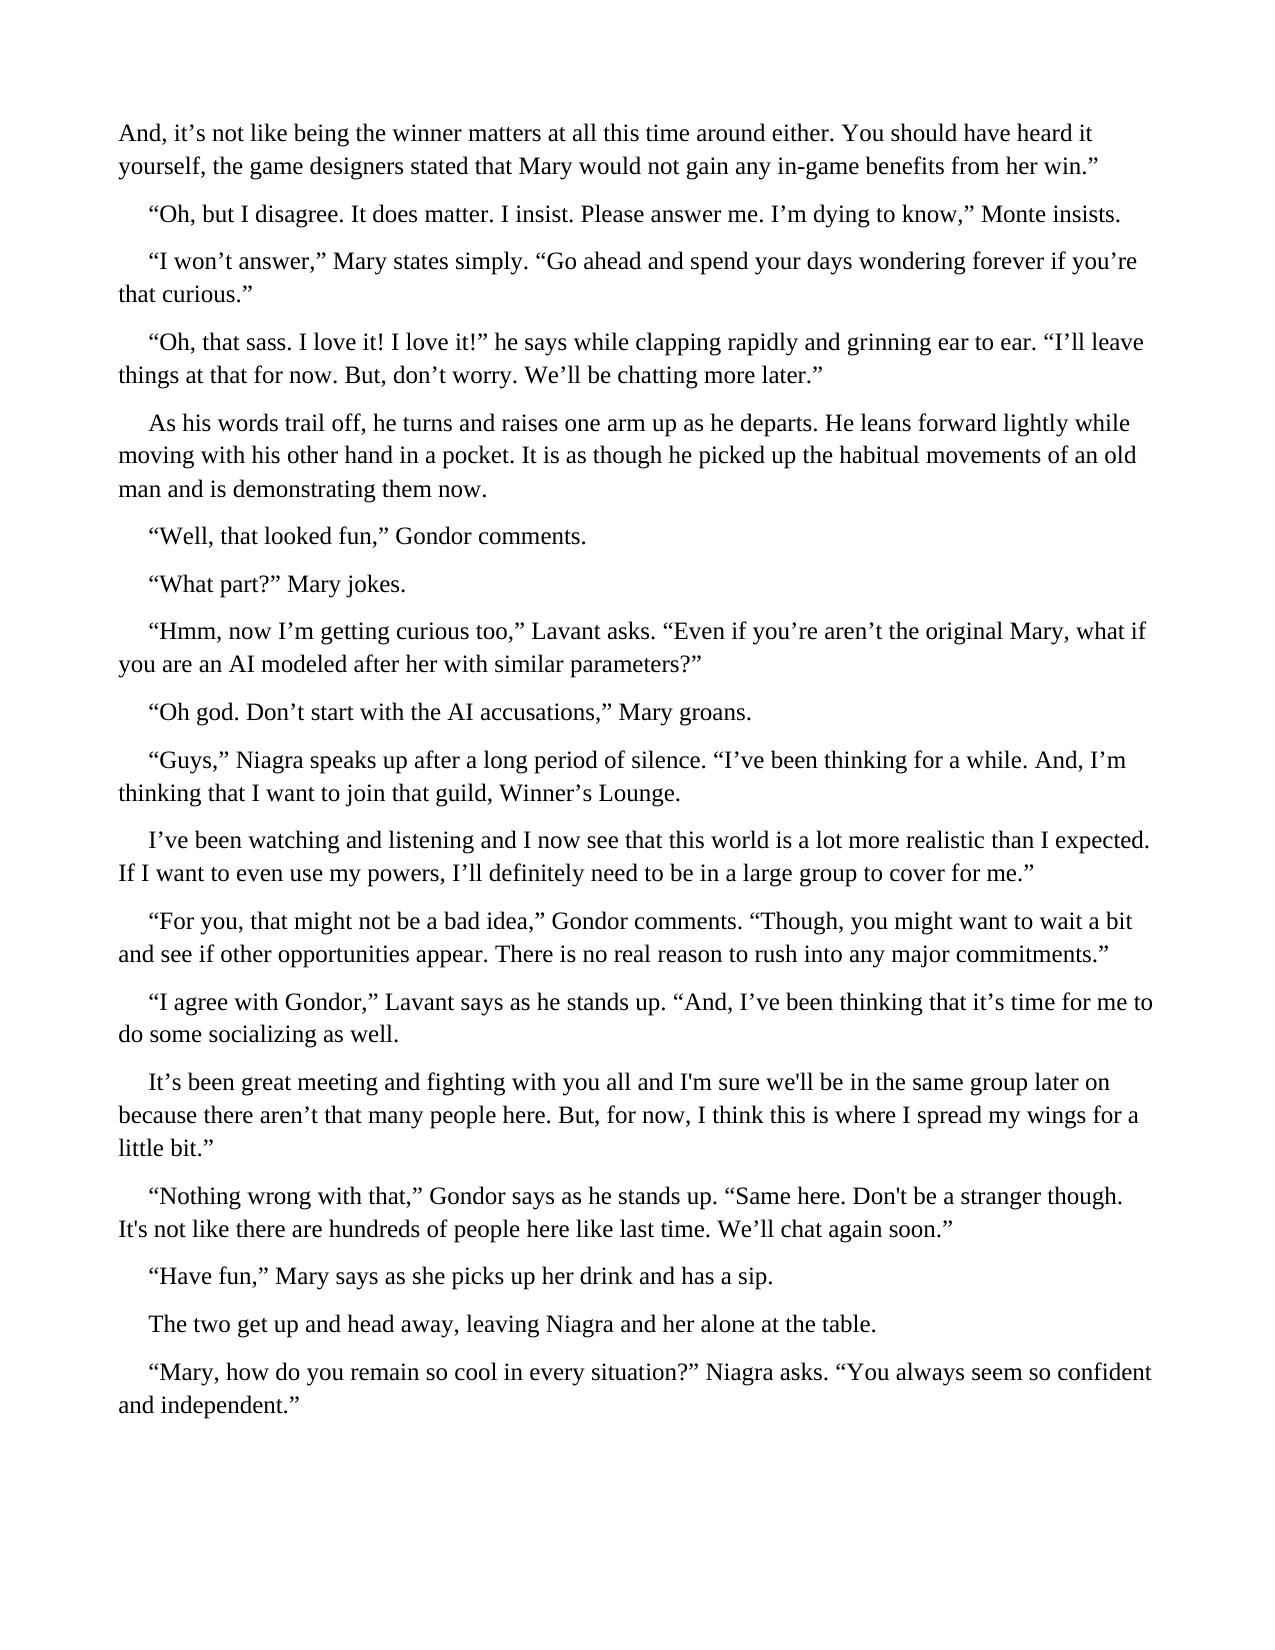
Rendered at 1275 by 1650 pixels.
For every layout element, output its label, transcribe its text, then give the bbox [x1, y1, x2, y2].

text “Nothing wrong with that,” Gondor says as he stands up. “Same here. Don't be a stranger though. It's not like there are hundreds of people here like last time. We’ll chat again soon.” [118, 1181, 1157, 1243]
text “Oh, that sass. I love it! I love it!” he says while clapping rapidly and grinning ear to ear. “I’ll leave things at that for now. But, don’t worry. We’ll be chatting more later.” [118, 327, 1157, 389]
text “I agree with Gondor,” Lavant says as he stands up. “And, I’ve been thinking that it’s time for me to do some socializing as well. [118, 987, 1157, 1048]
text “Have fun,” Mary says as she picks up her drink and has a sip. [118, 1261, 1157, 1290]
text “Guys,” Niagra speaks up after a long period of silence. “I’ve been thinking for a while. And, I’m thinking that I want to join that guild, Winner’s Lounge. [118, 745, 1157, 806]
text I’ve been watching and listening and I now see that this world is a lot more realistic than I expected. If I want to even use my powers, I’ll definitely need to be in a large group to cover for me.” [118, 825, 1157, 887]
text As his words trail off, he turns and raises one arm up as he departs. He leans forward lightly while moving with his other hand in a pocket. It is as though he picked up the habitual movements of an old man and is demonstrating them now. [118, 408, 1157, 502]
text “I won’t answer,” Mary states simply. “Go ahead and spend your days wondering forever if you’re that curious.” [118, 246, 1157, 308]
text “Oh god. Don’t start with the AI accusations,” Mary groans. [118, 697, 1157, 726]
text It’s been great meeting and fighting with you all and I'm sure we'll be in the same group later on because there aren’t that many people here. But, for now, I think this is where I spread my wings for a little bit.” [118, 1067, 1157, 1162]
text “Mary, how do you remain so cool in every situation?” Niagra asks. “You always seem so confident and independent.” [118, 1357, 1157, 1418]
text “For you, that might not be a bad idea,” Gondor comments. “Though, you might want to wait a bit and see if other opportunities appear. There is no real reason to rush into any major commitments.” [118, 906, 1157, 968]
text “Well, that looked fun,” Gondor comments. [118, 521, 1157, 550]
text “Hmm, now I’m getting curious too,” Lavant asks. “Even if you’re aren’t the original Mary, what if you are an AI modeled after her with similar parameters?” [118, 616, 1157, 678]
text “What part?” Mary jokes. [118, 569, 1157, 598]
text The two get up and head away, leaving Niagra and her alone at the table. [118, 1309, 1157, 1338]
text And, it’s not like being the winner matters at all this time around either. You should have heard it yourself, the game designers stated that Mary would not gain any in-game benefits from her win.” [118, 118, 1157, 180]
text “Oh, but I disagree. It does matter. I insist. Please answer me. I’m dying to know,” Monte insists. [118, 199, 1157, 227]
